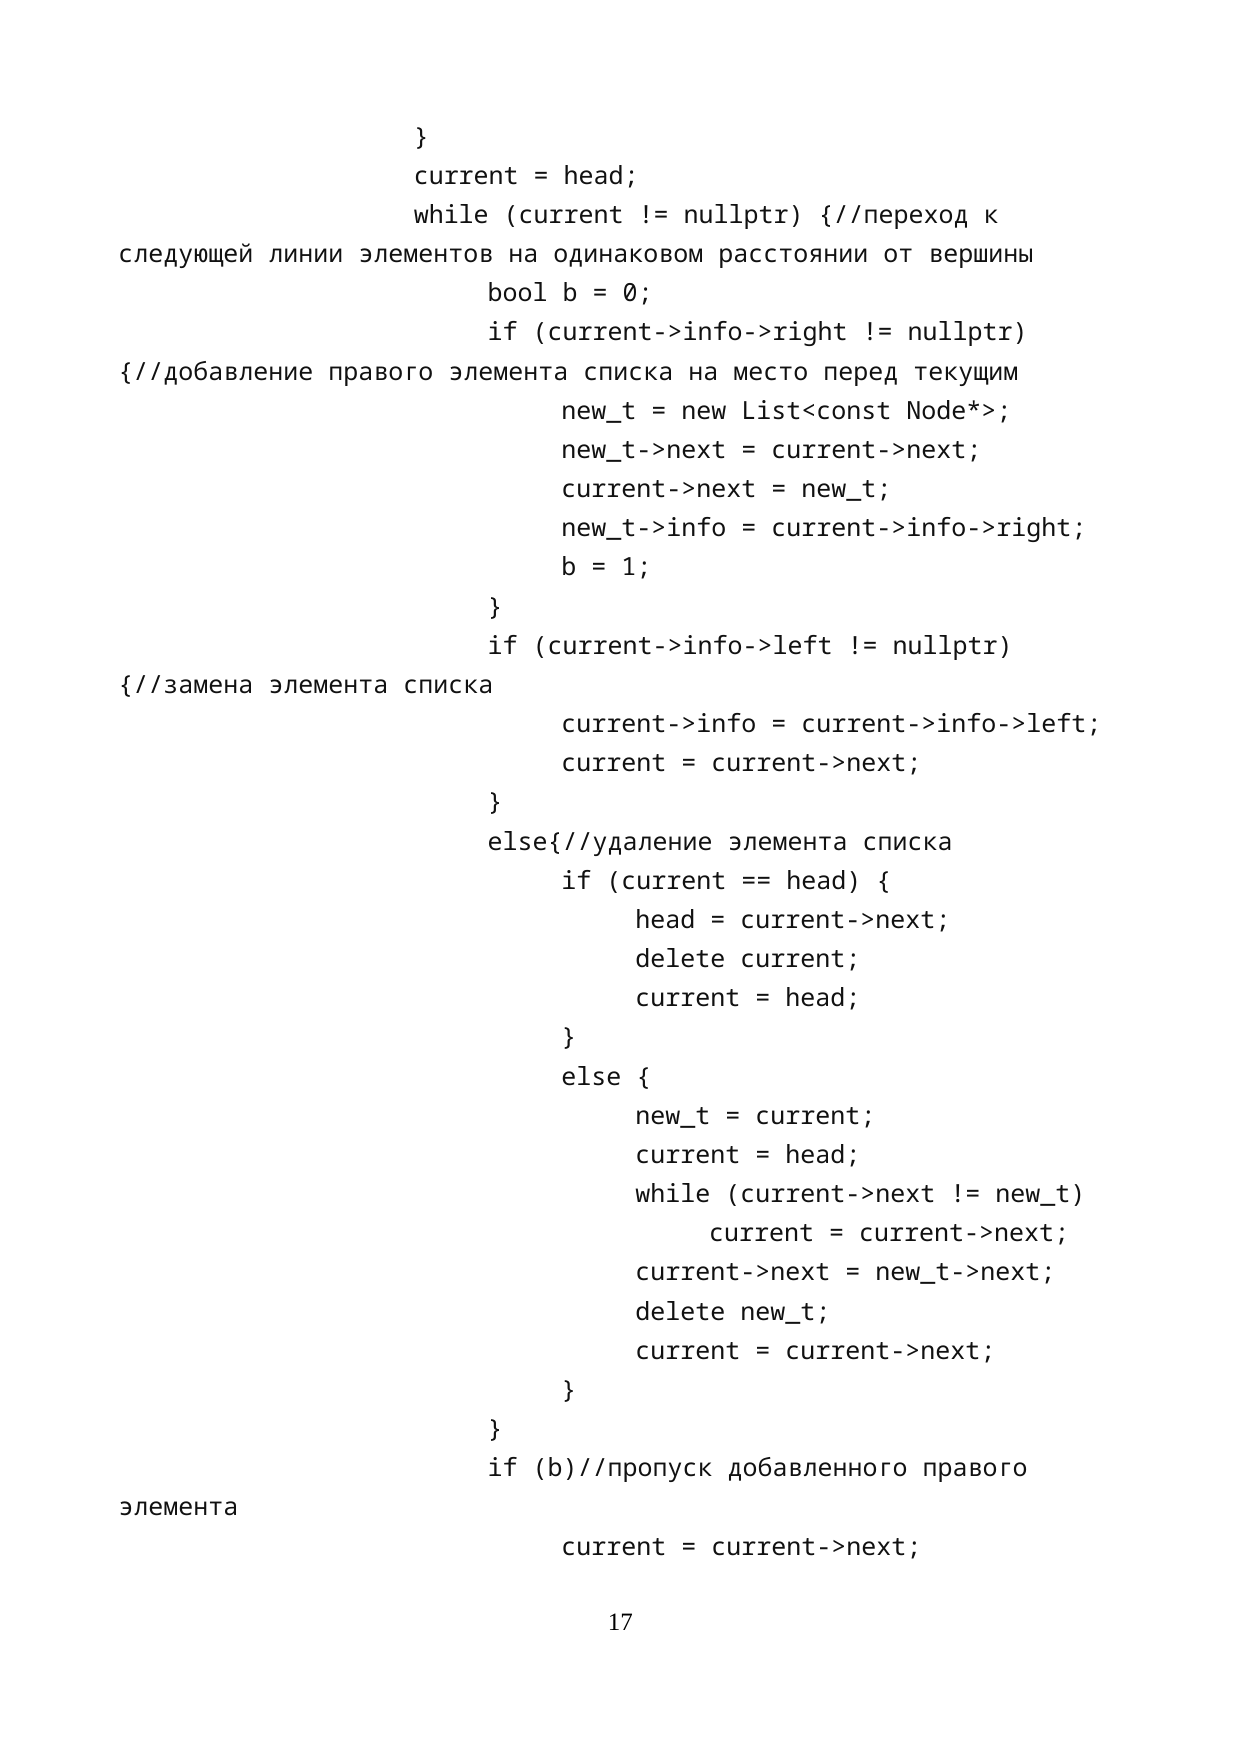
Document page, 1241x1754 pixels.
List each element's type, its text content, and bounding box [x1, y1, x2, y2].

text new_t = new List<const Node*>; [118, 392, 1122, 426]
text new_t->info = current->info->right; [118, 510, 1122, 544]
text delete current; [118, 941, 1122, 975]
text else{//удаление элемента списка [118, 823, 1122, 857]
text current = current->next; [118, 1215, 1122, 1249]
text current = head; [118, 980, 1122, 1014]
text current = head; [118, 157, 1122, 191]
text } [118, 1019, 1122, 1053]
text current = head; [118, 1136, 1122, 1171]
text } [118, 588, 1122, 622]
text if (current->info->right != nullptr) {//добавление правого элемента списка на место перед текущим [118, 314, 1122, 387]
text head = current->next; [118, 901, 1122, 936]
text new_t = current; [118, 1097, 1122, 1131]
text current = current->next; [118, 745, 1122, 779]
text while (current->next != new_t) [118, 1176, 1122, 1210]
text bool b = 0; [118, 275, 1122, 309]
text current->next = new_t->next; [118, 1254, 1122, 1288]
text delete new_t; [118, 1293, 1122, 1327]
text if (b)//пропуск добавленного правого элемента [118, 1450, 1122, 1523]
text current->next = new_t; [118, 471, 1122, 505]
text } [118, 118, 1122, 152]
text } [118, 784, 1122, 818]
text } [118, 1411, 1122, 1445]
text while (current != nullptr) {//переход к следующей линии элементов на одинаковом расстоянии от вершины [118, 196, 1122, 270]
text else { [118, 1058, 1122, 1092]
text current->info = current->info->left; [118, 706, 1122, 740]
text new_t->next = current->next; [118, 431, 1122, 466]
text if (current == head) { [118, 862, 1122, 896]
text if (current->info->left != nullptr) {//замена элемента списка [118, 627, 1122, 701]
text current = current->next; [118, 1332, 1122, 1366]
text b = 1; [118, 549, 1122, 583]
text current = current->next; [118, 1528, 1122, 1562]
text } [118, 1371, 1122, 1406]
